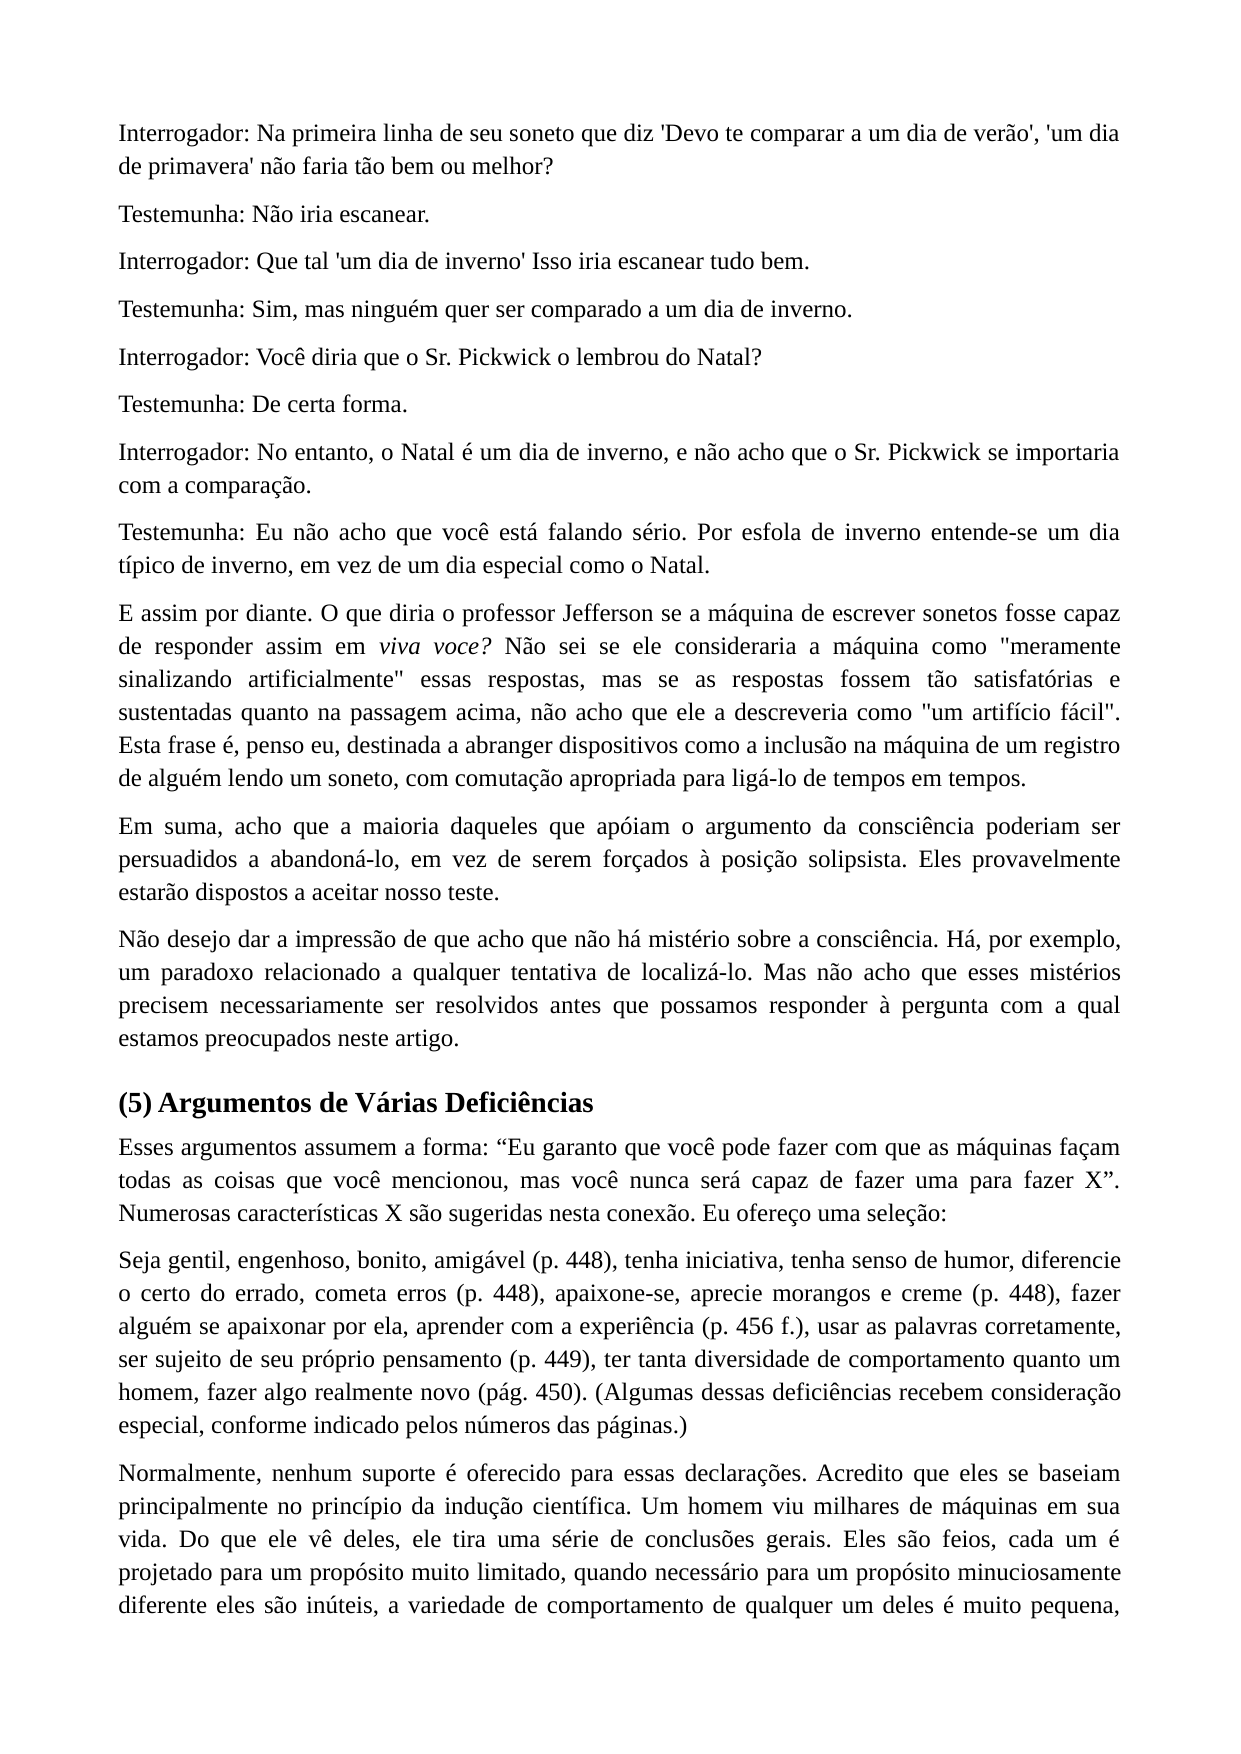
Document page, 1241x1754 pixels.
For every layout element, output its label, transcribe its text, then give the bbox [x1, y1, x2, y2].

text Testemunha: De certa forma. [118, 389, 1122, 418]
text Interrogador: Na primeira linha de seu soneto que diz 'Devo te comparar a um dia de verão', 'um dia de primavera' não faria tão bem ou melhor? [118, 118, 1122, 180]
text E assim por diante. O que diria o professor Jefferson se a máquina de escrever sonetos fosse capaz de responder assim em viva voce? Não sei se ele consideraria a máquina como "meramente sinalizando artificialmente" essas respostas, mas se as respostas fossem tão satisfatórias e sustentadas quanto na passagem acima, não acho que ele a descreveria como "um artifício fácil". Esta frase é, penso eu, destinada a abranger dispositivos como a inclusão na máquina de um registro de alguém lendo um soneto, com comutação apropriada para ligá-lo de tempos em tempos. [118, 598, 1122, 792]
text Não desejo dar a impressão de que acho que não há mistério sobre a consciência. Há, por exemplo, um paradoxo relacionado a qualquer tentativa de localizá-lo. Mas não acho que esses mistérios precisem necessariamente ser resolvidos antes que possamos responder à pergunta com a qual estamos preocupados neste artigo. [118, 924, 1122, 1052]
text Interrogador: Você diria que o Sr. Pickwick o lembrou do Natal? [118, 342, 1122, 370]
text Esses argumentos assumem a forma: “Eu garanto que você pode fazer com que as máquinas façam todas as coisas que você mencionou, mas você nunca será capaz de fazer uma para fazer X”. Numerosas características X são sugeridas nesta conexão. Eu ofereço uma seleção: [118, 1132, 1122, 1226]
text Testemunha: Eu não acho que você está falando sério. Por esfola de inverno entende-se um dia típico de inverno, em vez de um dia especial como o Natal. [118, 517, 1122, 579]
text Interrogador: Que tal 'um dia de inverno' Isso iria escanear tudo bem. [118, 246, 1122, 275]
text Em suma, acho que a maioria daqueles que apóiam o argumento da consciência poderiam ser persuadidos a abandoná-lo, em vez de serem forçados à posição solipsista. Eles provavelmente estarão dispostos a aceitar nosso teste. [118, 811, 1122, 906]
text Interrogador: No entanto, o Natal é um dia de inverno, e não acho que o Sr. Pickwick se importaria com a comparação. [118, 437, 1122, 498]
text Normalmente, nenhum suporte é oferecido para essas declarações. Acredito que eles se baseiam principalmente no princípio da indução científica. Um homem viu milhares de máquinas em sua vida. Do que ele vê deles, ele tira uma série de conclusões gerais. Eles são feios, cada um é projetado para um propósito muito limitado, quando necessário para um propósito minuciosamente diferente eles são inúteis, a variedade de comportamento de qualquer um deles é muito pequena, [118, 1458, 1122, 1619]
subtitle (5) Argumentos de Várias Deficiências [118, 1086, 1122, 1119]
text Testemunha: Sim, mas ninguém quer ser comparado a um dia de inverno. [118, 294, 1122, 323]
text Testemunha: Não iria escanear. [118, 199, 1122, 227]
text Seja gentil, engenhoso, bonito, amigável (p. 448), tenha iniciativa, tenha senso de humor, diferencie o certo do errado, cometa erros (p. 448), apaixone-se, aprecie morangos e creme (p. 448), fazer alguém se apaixonar por ela, aprender com a experiência (p. 456 f.), usar as palavras corretamente, ser sujeito de seu próprio pensamento (p. 449), ter tanta diversidade de comportamento quanto um homem, fazer algo realmente novo (pág. 450). (Algumas dessas deficiências recebem consideração especial, conforme indicado pelos números das páginas.) [118, 1245, 1122, 1439]
